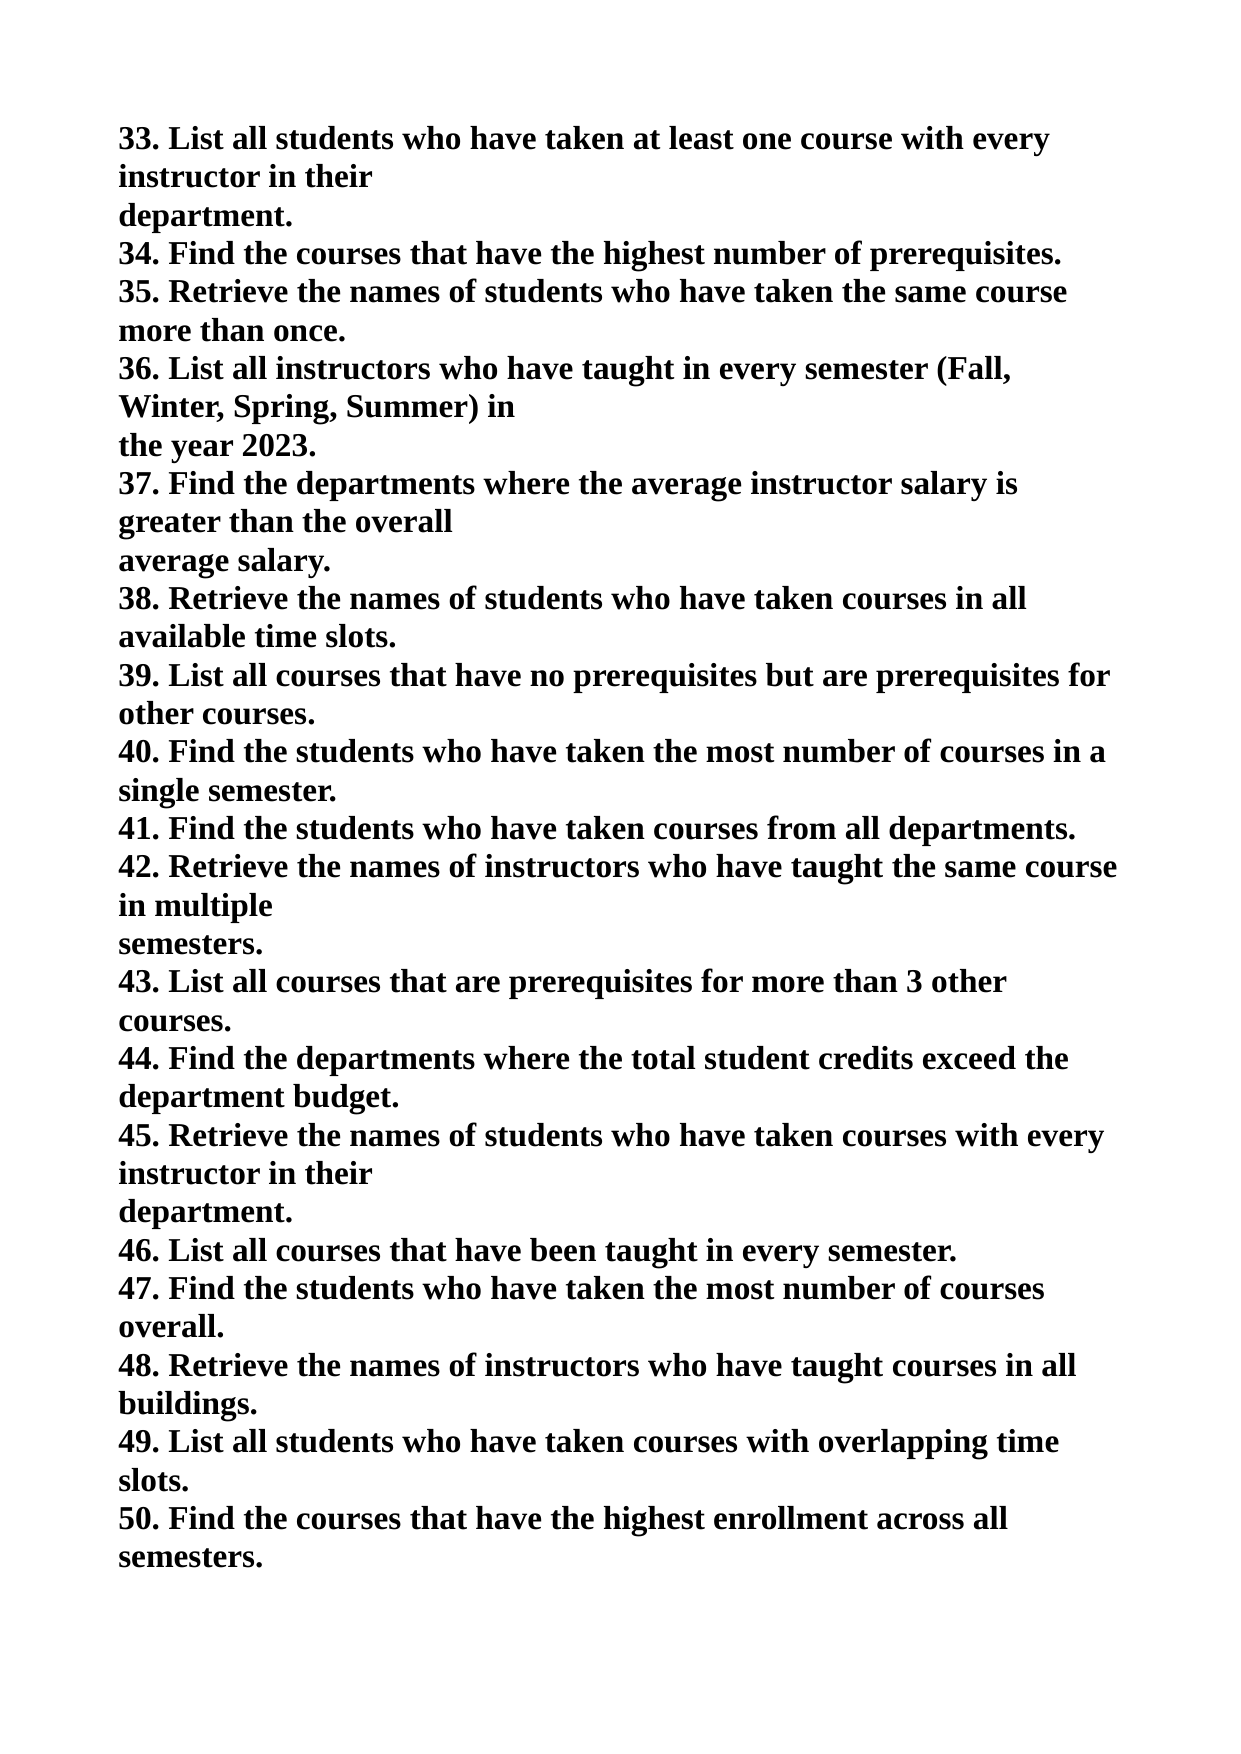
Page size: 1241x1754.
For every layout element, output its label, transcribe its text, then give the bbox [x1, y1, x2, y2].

text 41. Find the students who have taken courses from all departments. [118, 808, 1122, 846]
text 49. List all students who have taken courses with overlapping time slots. [118, 1421, 1122, 1498]
text department. [118, 195, 1122, 233]
text semesters. [118, 923, 1122, 961]
text average salary. [118, 540, 1122, 578]
text 38. Retrieve the names of students who have taken courses in all available time slots. [118, 578, 1122, 655]
text 34. Find the courses that have the highest number of prerequisites. [118, 233, 1122, 271]
text 35. Retrieve the names of students who have taken the same course more than once. [118, 271, 1122, 348]
text department. [118, 1191, 1122, 1230]
text 37. Find the departments where the average instructor salary is greater than the overall [118, 463, 1122, 540]
text 39. List all courses that have no prerequisites but are prerequisites for other courses. [118, 655, 1122, 731]
text 45. Retrieve the names of students who have taken courses with every instructor in their [118, 1115, 1122, 1191]
text 50. Find the courses that have the highest enrollment across all semesters. [118, 1498, 1122, 1575]
text 40. Find the students who have taken the most number of courses in a single semester. [118, 731, 1122, 808]
text the year 2023. [118, 425, 1122, 463]
text 46. List all courses that have been taught in every semester. [118, 1230, 1122, 1268]
text 42. Retrieve the names of instructors who have taught the same course in multiple [118, 846, 1122, 923]
text 48. Retrieve the names of instructors who have taught courses in all buildings. [118, 1345, 1122, 1421]
text 33. List all students who have taken at least one course with every instructor in their [118, 118, 1122, 195]
text 43. List all courses that are prerequisites for more than 3 other courses. [118, 961, 1122, 1038]
text 44. Find the departments where the total student credits exceed the department budget. [118, 1038, 1122, 1115]
text 36. List all instructors who have taught in every semester (Fall, Winter, Spring, Summer) in [118, 348, 1122, 425]
text 47. Find the students who have taken the most number of courses overall. [118, 1268, 1122, 1345]
